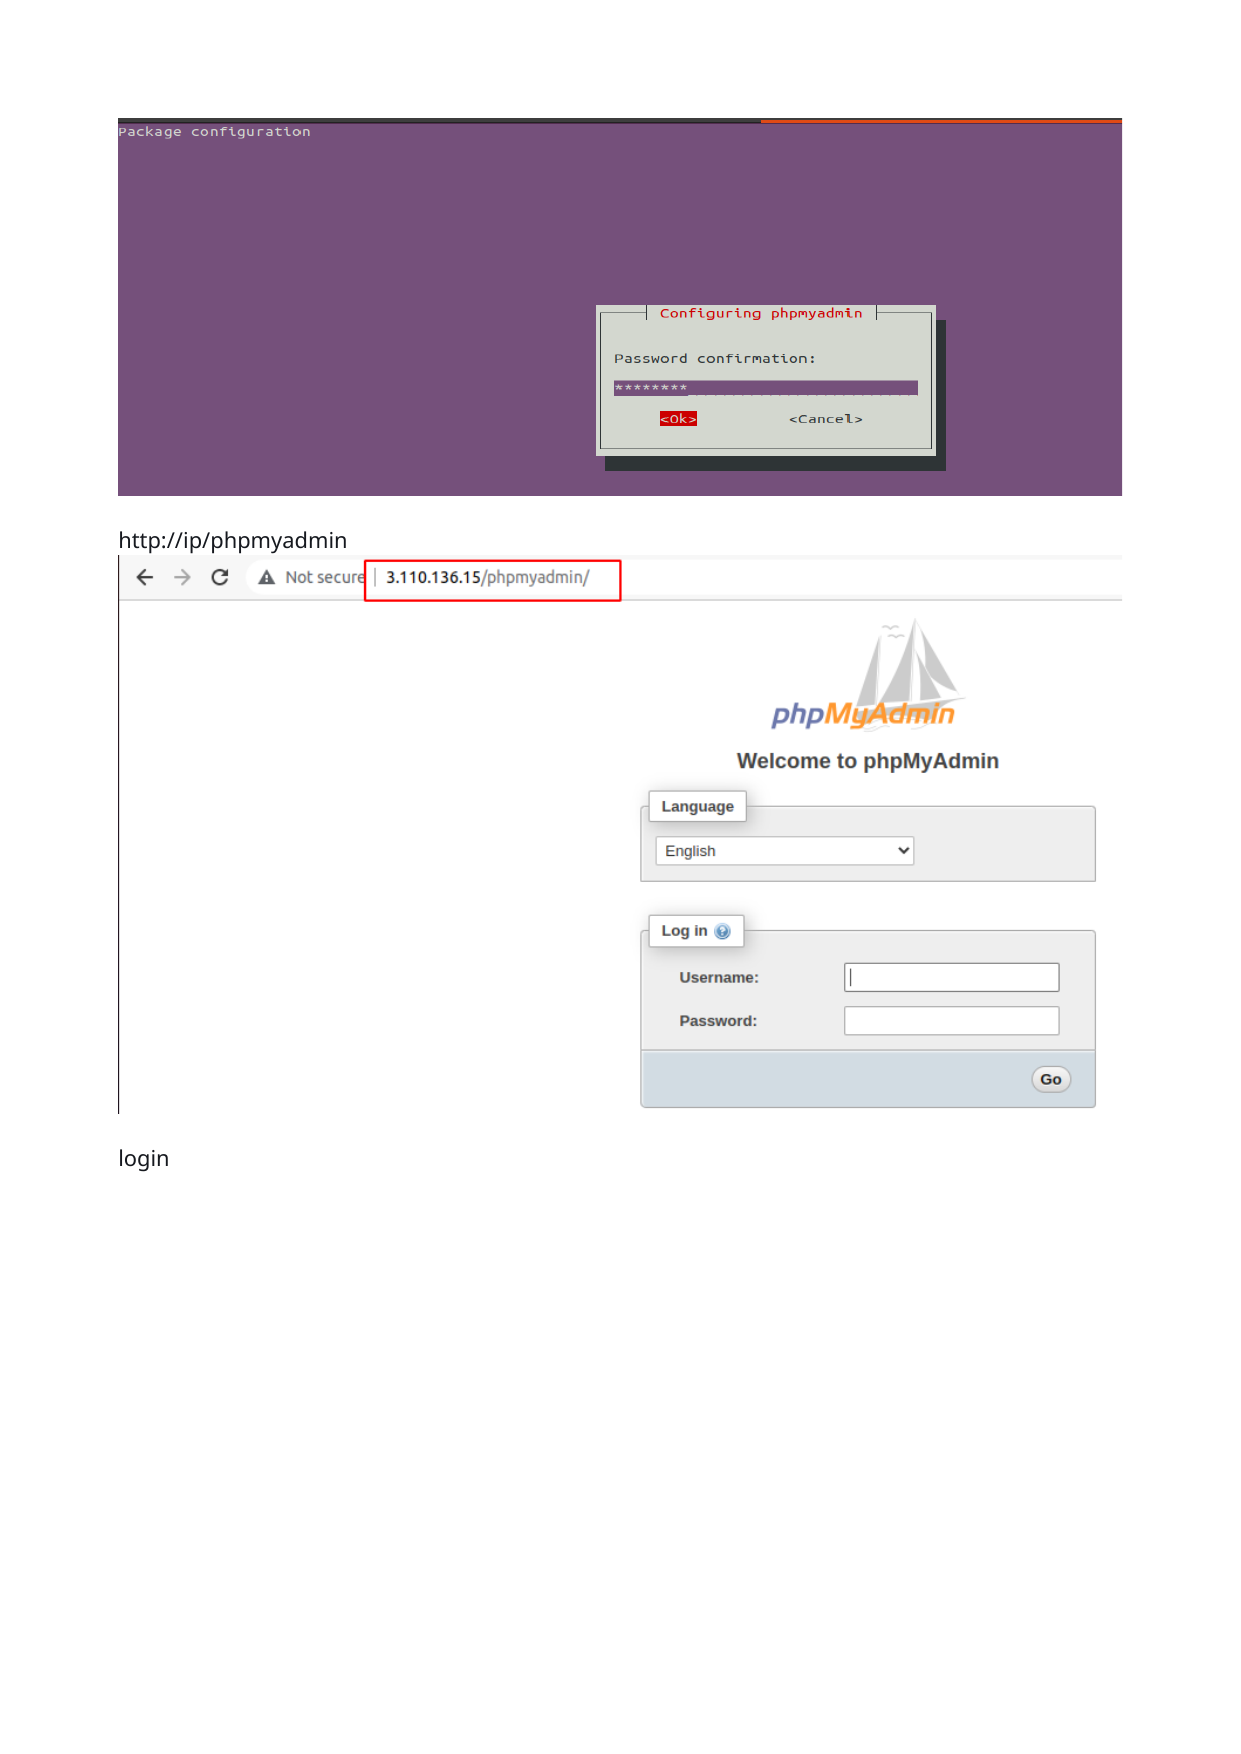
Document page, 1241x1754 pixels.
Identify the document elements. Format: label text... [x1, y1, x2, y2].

picture [118, 118, 1123, 496]
text http://ip/phpmyadmin [118, 526, 1122, 555]
text login [118, 1143, 1122, 1173]
picture [118, 555, 1123, 1114]
